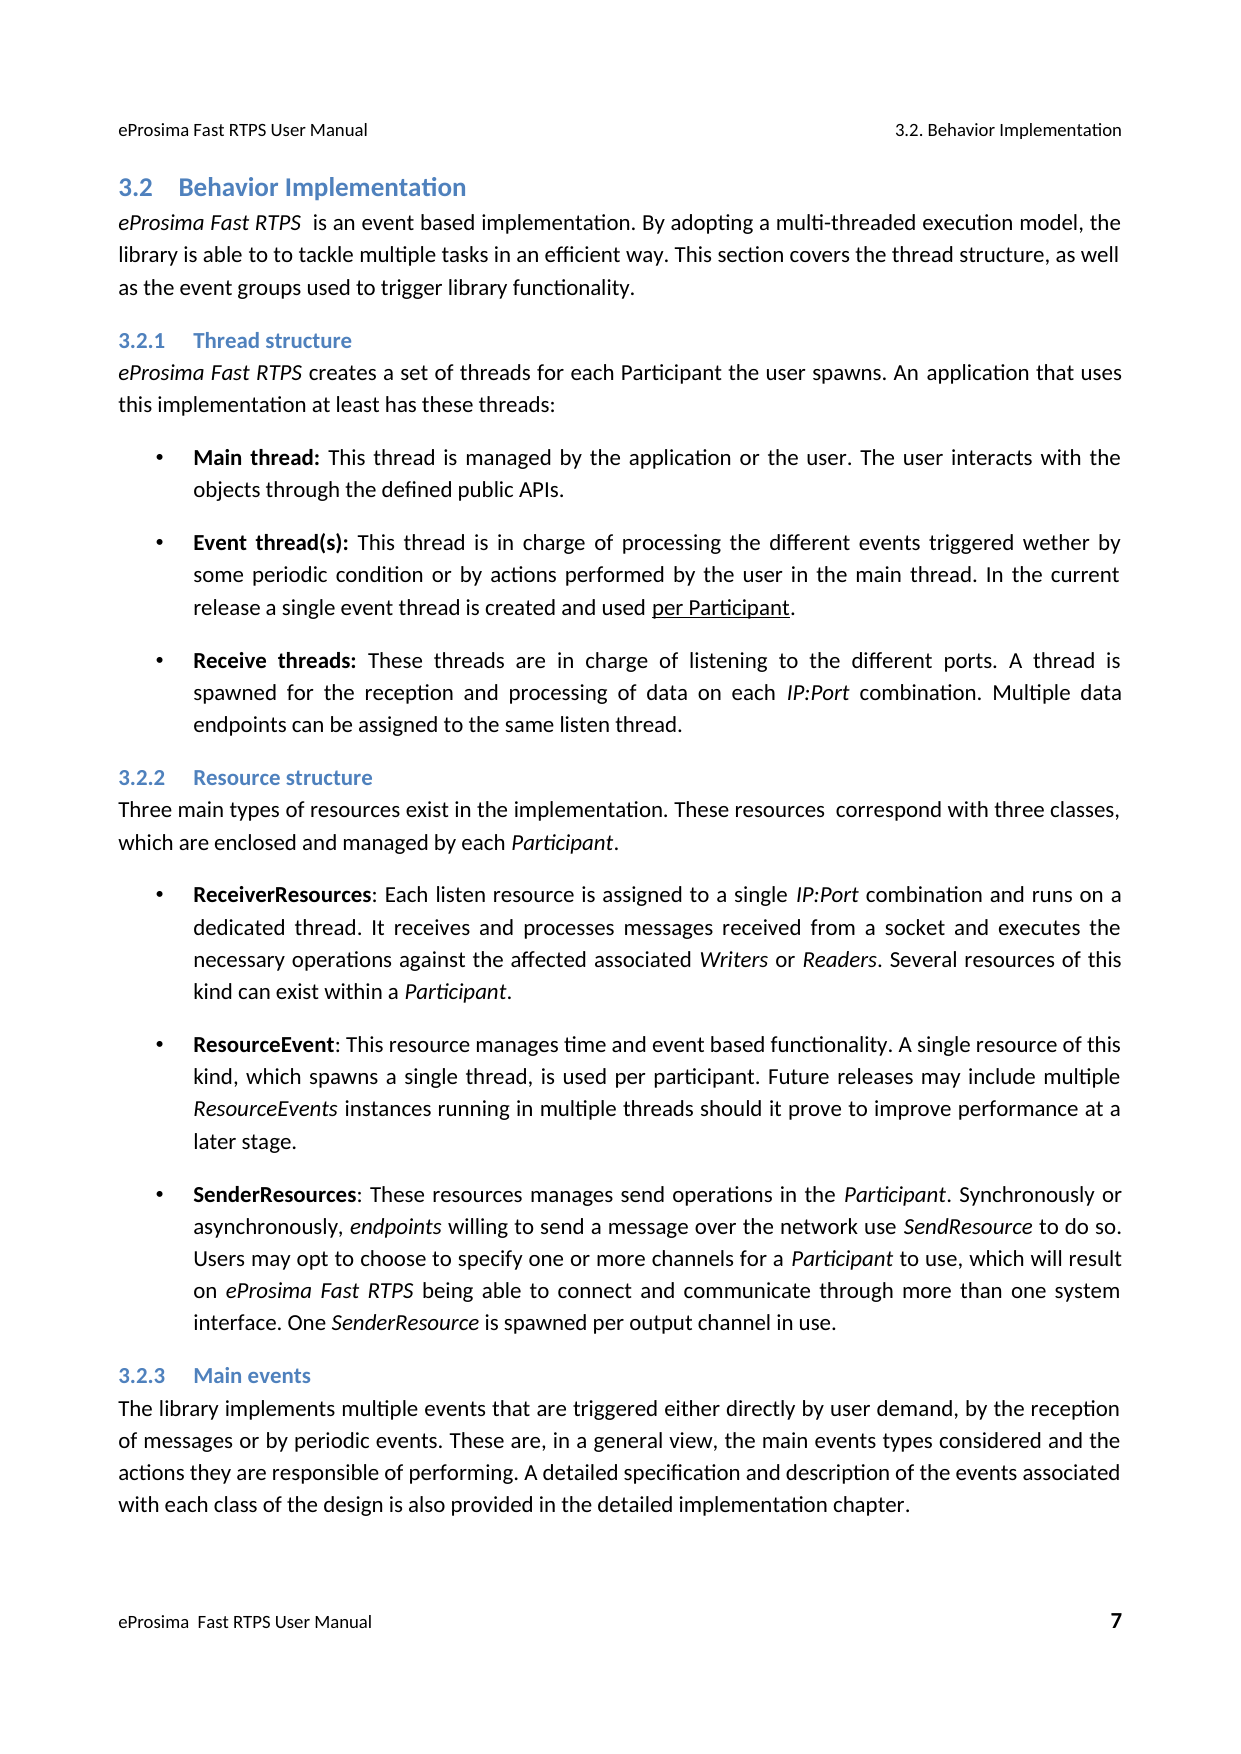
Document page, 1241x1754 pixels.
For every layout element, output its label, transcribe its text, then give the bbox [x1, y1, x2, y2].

text eProsima Fast RTPS is an event based implementation. By adopting a multi-threaded execution model, the library is able to to tackle multiple tasks in an efficient way. This section covers the thread structure, as well as the event groups used to trigger library functionality. [118, 208, 1122, 301]
list Main thread: This thread is managed by the application or the user. The user interacts with the objects through the defined public APIs. [156, 443, 1122, 503]
subtitle Behavior Implementation [118, 171, 1122, 203]
text eProsima Fast RTPS creates a set of threads for each Participant the user spawns. An application that uses this implementation at least has these threads: [118, 358, 1122, 418]
text Three main types of resources exist in the implementation. These resources correspond with three classes, which are enclosed and managed by each Participant. [118, 795, 1122, 856]
text The library implements multiple events that are triggered either directly by user demand, by the reception of messages or by periodic events. These are, in a general view, the main events types considered and the actions they are responsible of performing. A detailed specification and description of the events associated with each class of the design is also provided in the detailed implementation chapter. [118, 1394, 1122, 1518]
subtitle Main events [118, 1362, 1122, 1389]
list ResourceEvent: This resource manages time and event based functionality. A single resource of this kind, which spawns a single thread, is used per participant. Future releases may include multiple ResourceEvents instances running in multiple threads should it prove to improve performance at a later stage. [156, 1030, 1122, 1155]
list SenderResources: These resources manages send operations in the Participant. Synchronously or asynchronously, endpoints willing to send a message over the network use SendResource to do so. Users may opt to choose to specify one or more channels for a Participant to use, which will result on eProsima Fast RTPS being able to connect and communicate through more than one system interface. One SenderResource is spawned per output channel in use. [156, 1180, 1122, 1337]
list ReceiverResources: Each listen resource is assigned to a single IP:Port combination and runs on a dedicated thread. It receives and processes messages received from a socket and executes the necessary operations against the affected associated Writers or Readers. Several resources of this kind can exist within a Participant. [156, 881, 1122, 1005]
list Receive threads: These threads are in charge of listening to the different ports. A thread is spawned for the reception and processing of data on each IP:Port combination. Multiple data endpoints can be assigned to the same listen thread. [156, 646, 1122, 738]
list Event thread(s): This thread is in charge of processing the different events triggered wether by some periodic condition or by actions performed by the user in the main thread. In the current release a single event thread is created and used per Participant. [156, 528, 1122, 621]
subtitle Thread structure [118, 326, 1122, 354]
subtitle Resource structure [118, 763, 1122, 791]
